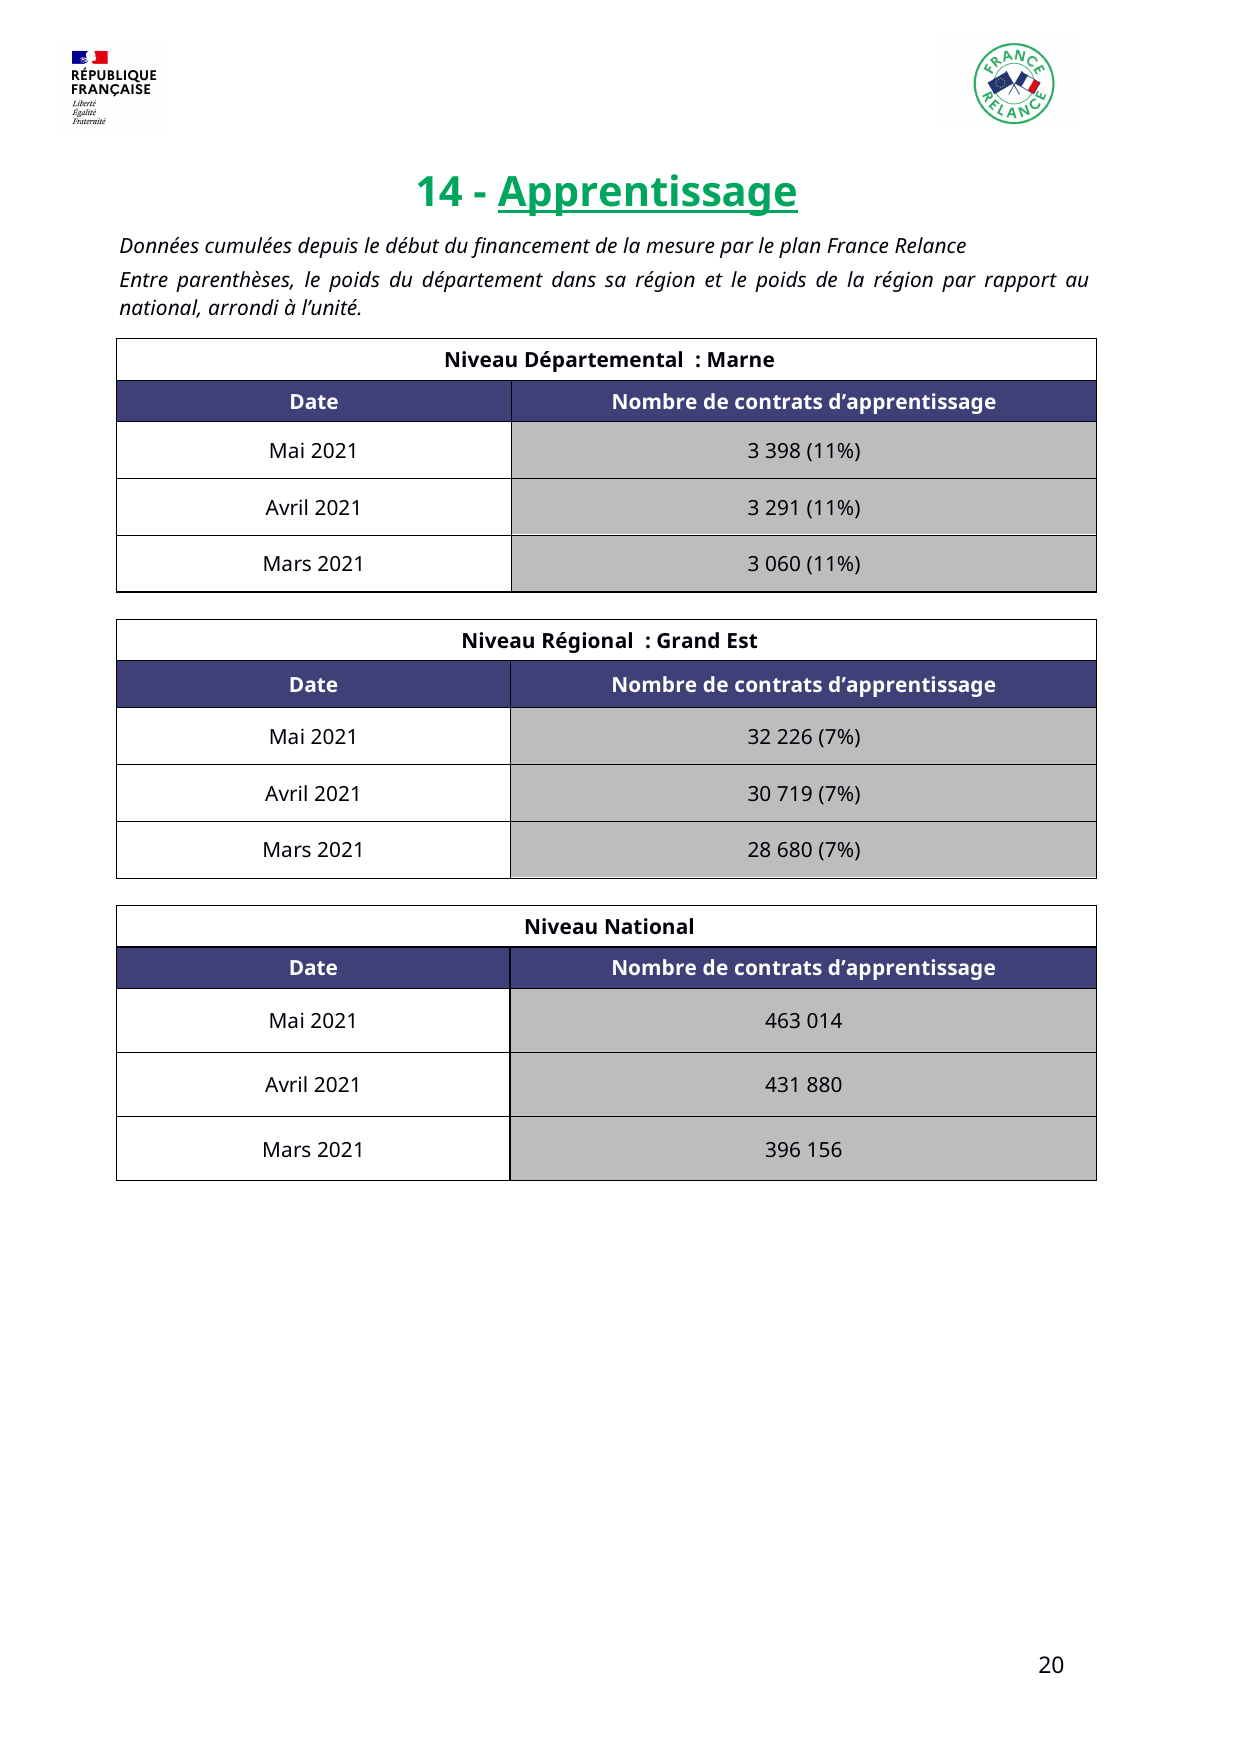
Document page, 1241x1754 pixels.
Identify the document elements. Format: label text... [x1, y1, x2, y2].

text Entre parenthèses, le poids du département dans sa région et le poids de la région par rapport au national, arrondi à l’unité. [119, 264, 1094, 322]
table_cell 32 226 (7%) [511, 708, 1096, 764]
table_cell Date [117, 948, 509, 988]
table_cell 3 291 (11%) [512, 479, 1096, 534]
table_cell Mai 2021 [117, 708, 510, 764]
table_cell Mai 2021 [117, 422, 511, 478]
table_cell 30 719 (7%) [511, 765, 1096, 821]
table_cell 463 014 [511, 989, 1096, 1052]
table_cell Date [117, 661, 510, 707]
table_cell Mars 2021 [117, 1117, 509, 1180]
picture [60, 39, 169, 137]
table_header Niveau National [117, 906, 1096, 946]
table_cell Date [117, 381, 511, 421]
picture [935, 31, 1093, 126]
table_cell Nombre de contrats d’apprentissage [511, 948, 1096, 988]
table_cell Mars 2021 [117, 822, 510, 877]
table_cell Nombre de contrats d’apprentissage [512, 381, 1096, 421]
table_cell 3 398 (11%) [512, 422, 1096, 478]
table_cell Avril 2021 [117, 1053, 509, 1116]
table_cell Avril 2021 [117, 479, 511, 534]
table_cell 28 680 (7%) [511, 822, 1096, 877]
table_cell 396 156 [511, 1117, 1096, 1180]
table_cell 431 880 [511, 1053, 1096, 1116]
table_cell 3 060 (11%) [512, 536, 1096, 591]
subtitle 14 - Apprentissage [119, 162, 1094, 219]
table_header Niveau Départemental : Marne [117, 339, 1096, 380]
text Données cumulées depuis le début du financement de la mesure par le plan France Relance [119, 231, 1094, 260]
table_cell Mai 2021 [117, 989, 509, 1052]
table_cell Avril 2021 [117, 765, 510, 821]
table_cell Nombre de contrats d’apprentissage [511, 661, 1096, 707]
table_cell Mars 2021 [117, 536, 511, 591]
table_header Niveau Régional : Grand Est [117, 620, 1096, 660]
